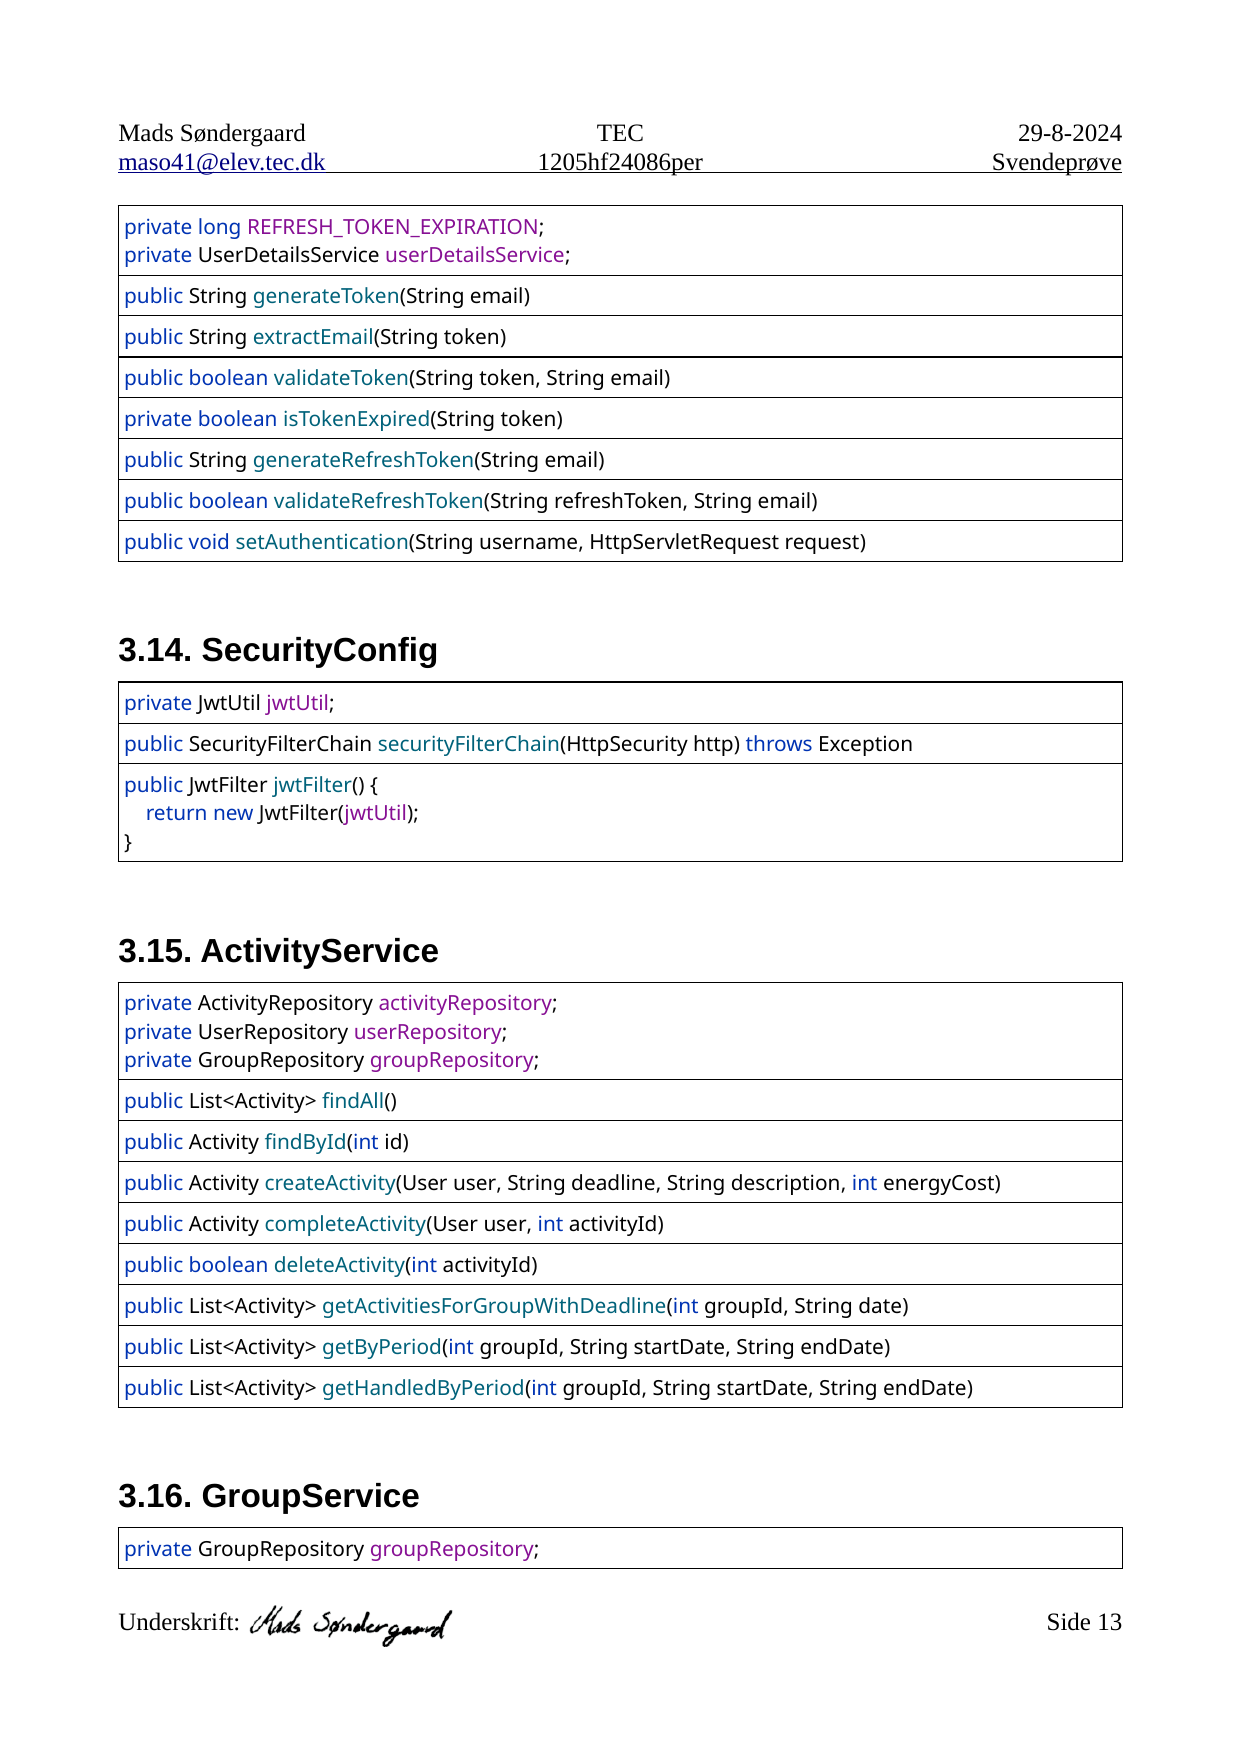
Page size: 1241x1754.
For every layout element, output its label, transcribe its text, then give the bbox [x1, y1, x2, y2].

table_cell private boolean isTokenExpired(String token) [119, 398, 1122, 438]
subtitle 3.14. SecurityConfig [118, 631, 1122, 669]
table_cell public SecurityFilterChain securityFilterChain(HttpSecurity http) throws Exception [119, 724, 1122, 763]
table_cell public Activity completeActivity(User user, int activityId) [119, 1203, 1122, 1243]
table_cell public List<Activity> getHandledByPeriod(int groupId, String startDate, String endDate) [119, 1367, 1122, 1407]
table_header private ActivityRepository activityRepository; private UserRepository userRepository; private GroupRepository groupRepository; [119, 983, 1122, 1079]
table_cell public String generateRefreshToken(String email) [119, 439, 1122, 479]
table_cell public Activity createActivity(User user, String deadline, String description, int energyCost) [119, 1162, 1122, 1202]
table_cell public boolean validateToken(String token, String email) [119, 358, 1122, 397]
table_cell public Activity findById(int id) [119, 1121, 1122, 1161]
table_cell public String generateToken(String email) [119, 276, 1122, 315]
table_cell public void setAuthentication(String username, HttpServletRequest request) [119, 521, 1122, 561]
table_cell public String extractEmail(String token) [119, 316, 1122, 356]
table_cell public JwtFilter jwtFilter() { return new JwtFilter(jwtUtil); } [119, 764, 1122, 861]
table_header private long REFRESH_TOKEN_EXPIRATION; private UserDetailsService userDetailsService; [119, 206, 1122, 274]
picture [244, 1600, 458, 1647]
table_header private GroupRepository groupRepository; [119, 1528, 1122, 1568]
table_cell public List<Activity> findAll() [119, 1080, 1122, 1120]
table_cell public List<Activity> getActivitiesForGroupWithDeadline(int groupId, String date) [119, 1285, 1122, 1325]
table_header private JwtUtil jwtUtil; [119, 683, 1122, 722]
subtitle 3.15. ActivityService [118, 931, 1122, 969]
subtitle 3.16. GroupService [118, 1476, 1122, 1515]
table_cell public List<Activity> getByPeriod(int groupId, String startDate, String endDate) [119, 1326, 1122, 1366]
table_cell public boolean deleteActivity(int activityId) [119, 1244, 1122, 1284]
table_cell public boolean validateRefreshToken(String refreshToken, String email) [119, 480, 1122, 520]
